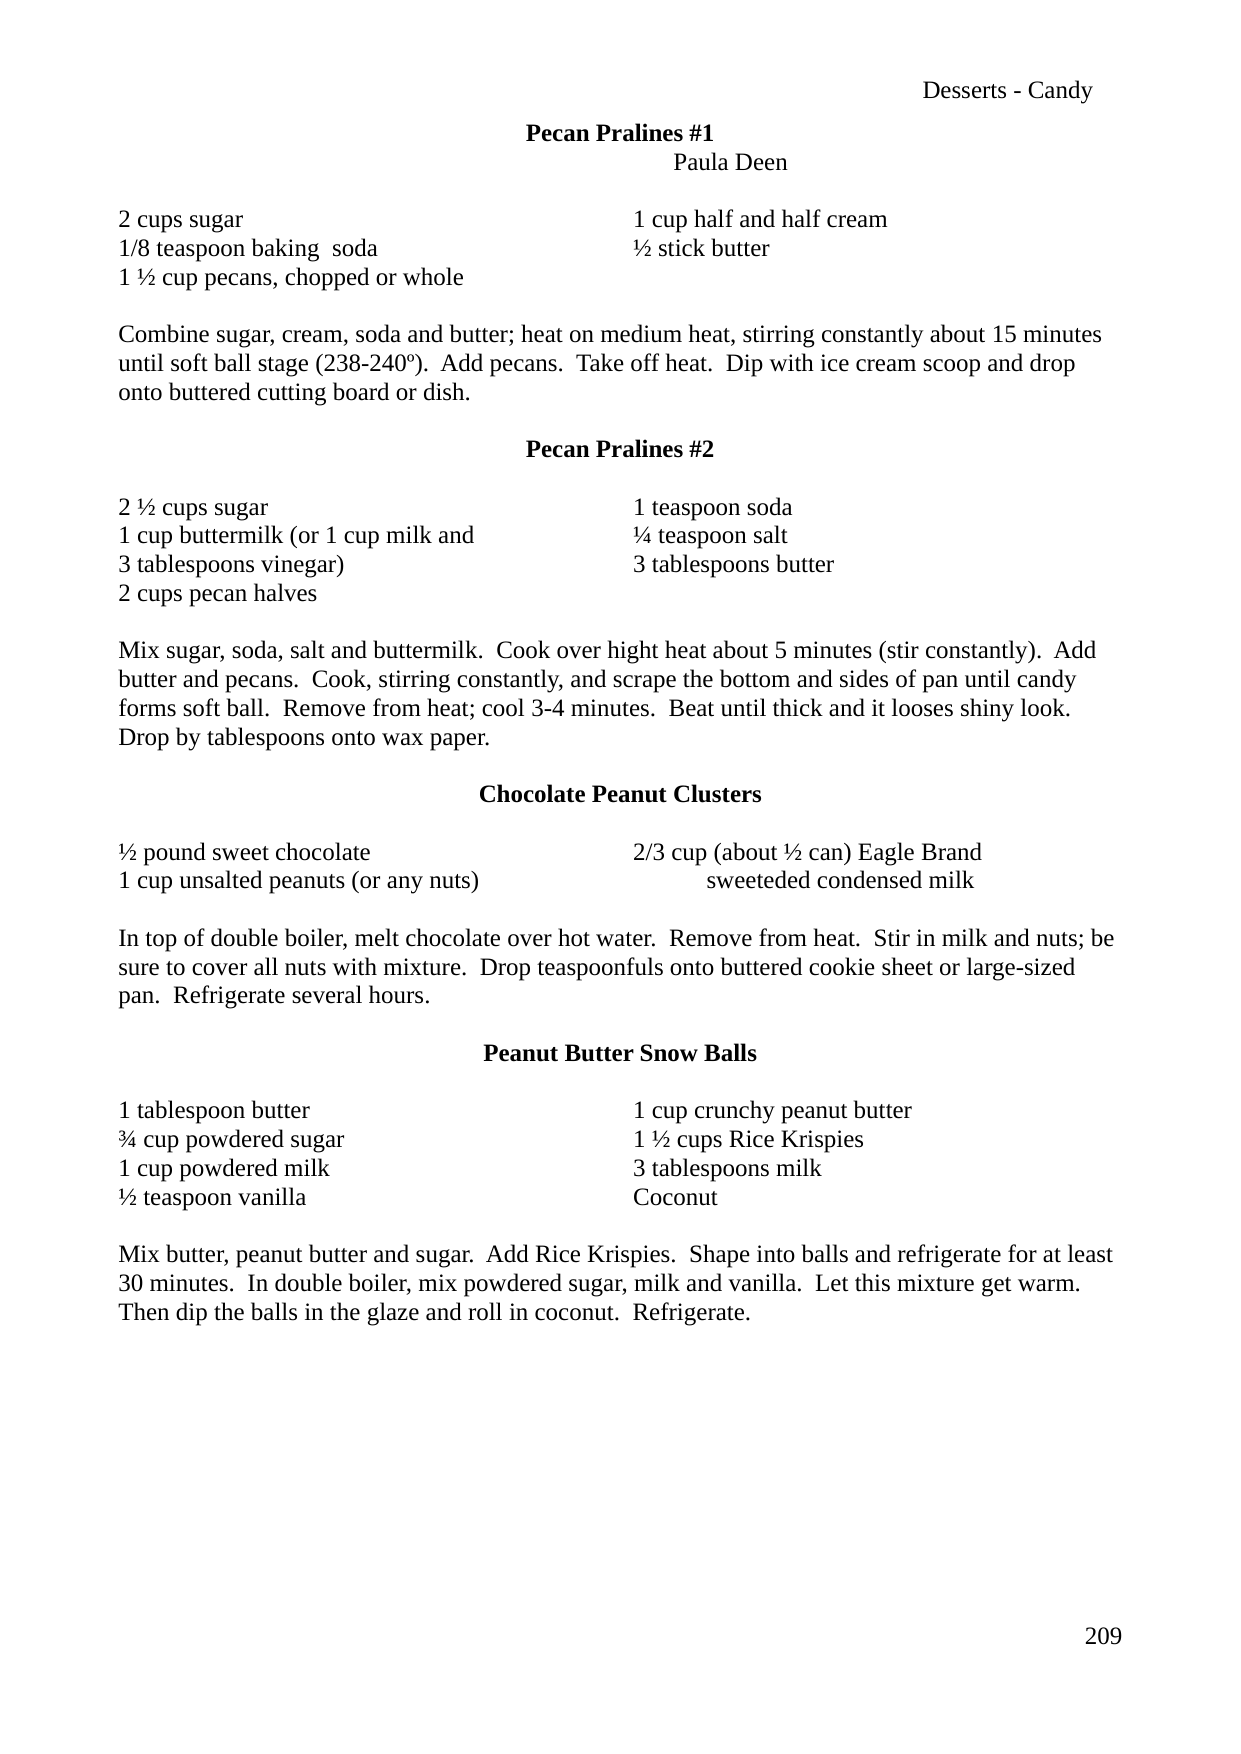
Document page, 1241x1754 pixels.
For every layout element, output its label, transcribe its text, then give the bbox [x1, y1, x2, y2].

text ½ teaspoon vanilla Coconut [118, 1182, 1122, 1211]
text Peanut Butter Snow Balls [118, 1038, 1122, 1067]
text 1 cup powdered milk 3 tablespoons milk [118, 1153, 1122, 1182]
text Paula Deen [118, 147, 1122, 176]
text Mix sugar, soda, salt and buttermilk. Cook over hight heat about 5 minutes (stir constantly). Add butter and pecans. Cook, stirring constantly, and scrape the bottom and sides of pan until candy forms soft ball. Remove from heat; cool 3-4 minutes. Beat until thick and it looses shiny look. Drop by tablespoons onto wax paper. [118, 636, 1122, 751]
text 1 cup buttermilk (or 1 cup milk and ¼ teaspoon salt [118, 521, 1122, 549]
text 2 ½ cups sugar 1 teaspoon soda [118, 492, 1122, 521]
text Pecan Pralines #2 [118, 434, 1122, 463]
text 3 tablespoons vinegar) 3 tablespoons butter [118, 549, 1122, 578]
text Combine sugar, cream, soda and butter; heat on medium heat, stirring constantly about 15 minutes until soft ball stage (238-240º). Add pecans. Take off heat. Dip with ice cream scoop and drop onto buttered cutting board or dish. [118, 319, 1122, 406]
text ¾ cup powdered sugar 1 ½ cups Rice Krispies [118, 1124, 1122, 1153]
text 1 tablespoon butter 1 cup crunchy peanut butter [118, 1096, 1122, 1124]
text Pecan Pralines #1 [118, 118, 1122, 147]
text 1 cup unsalted peanuts (or any nuts) sweeteded condensed milk [118, 866, 1122, 894]
text 1/8 teaspoon baking soda ½ stick butter [118, 233, 1122, 262]
text Chocolate Peanut Clusters [118, 779, 1122, 808]
text 2 cups pecan halves [118, 578, 1122, 607]
text Mix butter, peanut butter and sugar. Add Rice Krispies. Shape into balls and refrigerate for at least 30 minutes. In double boiler, mix powdered sugar, milk and vanilla. Let this mixture get warm. Then dip the balls in the glaze and roll in coconut. Refrigerate. [118, 1239, 1122, 1326]
text ½ pound sweet chocolate 2/3 cup (about ½ can) Eagle Brand [118, 837, 1122, 866]
text 1 ½ cup pecans, chopped or whole [118, 262, 1122, 291]
text In top of double boiler, melt chocolate over hot water. Remove from heat. Stir in milk and nuts; be sure to cover all nuts with mixture. Drop teaspoonfuls onto buttered cookie sheet or large-sized pan. Refrigerate several hours. [118, 923, 1122, 1009]
text 2 cups sugar 1 cup half and half cream [118, 204, 1122, 233]
